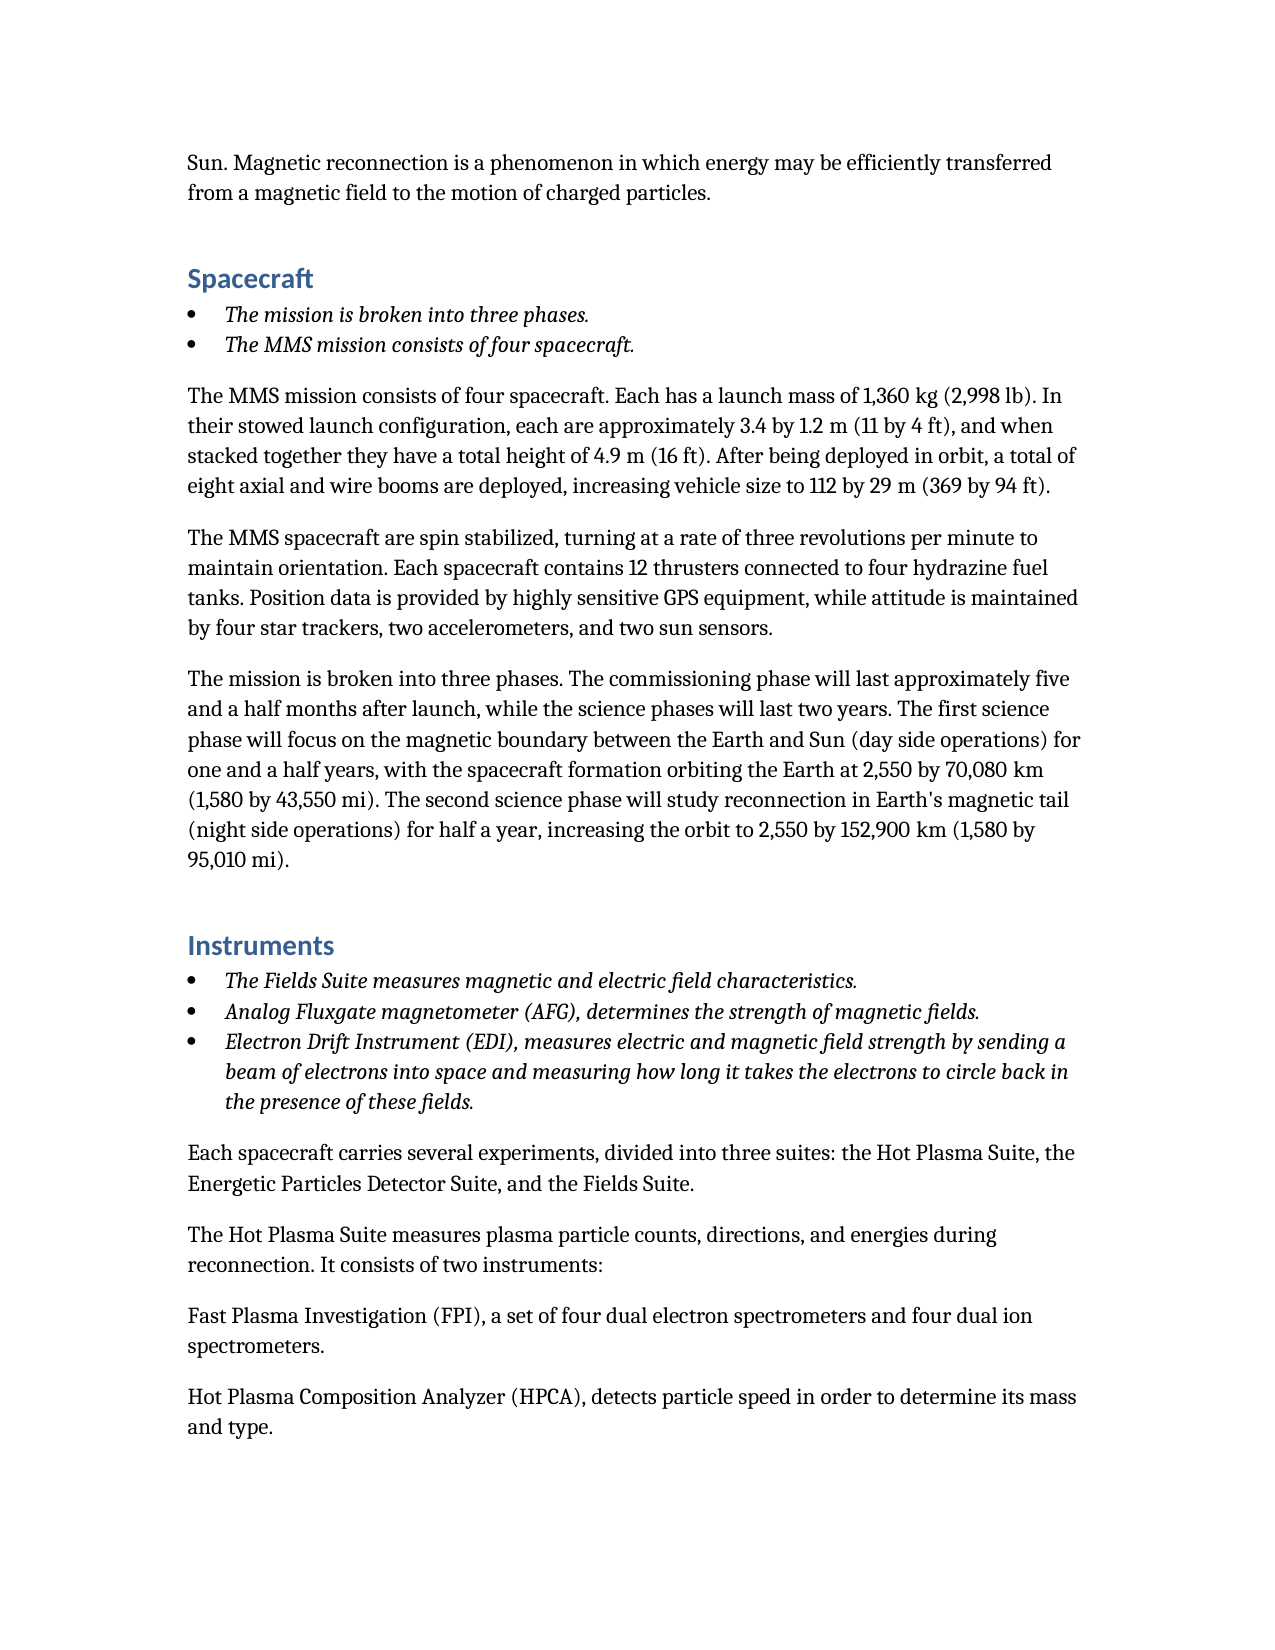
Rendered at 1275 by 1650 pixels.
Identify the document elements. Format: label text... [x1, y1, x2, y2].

list Analog Fluxgate magnetometer (AFG), determines the strength of magnetic fields. [187, 998, 1087, 1025]
text Each spacecraft carries several experiments, divided into three suites: the Hot Plasma Suite, the Energetic Particles Detector Suite, and the Fields Suite. [187, 1140, 1087, 1197]
text Fast Plasma Investigation (FPI), a set of four dual electron spectrometers and four dual ion spectrometers. [187, 1303, 1087, 1359]
list The Fields Suite measures magnetic and electric field characteristics. [187, 968, 1087, 995]
text The Hot Plasma Suite measures plasma particle counts, directions, and energies during reconnection. It consists of two instruments: [187, 1221, 1087, 1278]
text Sun. Magnetic reconnection is a phenomenon in which energy may be efficiently transferred from a magnetic field to the motion of charged particles. [187, 150, 1087, 207]
list The MMS mission consists of four spacecraft. [187, 332, 1087, 358]
text The MMS spacecraft are spin stabilized, turning at a rate of three revolutions per minute to maintain orientation. Each spacecraft contains 12 thrusters connected to four hydrazine fuel tanks. Position data is provided by highly sensitive GPS equipment, while attitude is maintained by four star trackers, two accelerometers, and two sun sensors. [187, 524, 1087, 641]
text The MMS mission consists of four spacecraft. Each has a launch mass of 1,360 kg (2,998 lb). In their stowed launch configuration, each are approximately 3.4 by 1.2 m (11 by 4 ft), and when stacked together they have a total height of 4.9 m (16 ft). After being deployed in orbit, a total of eight axial and wire booms are deployed, increasing vehicle size to 112 by 29 m (369 by 94 ft). [187, 383, 1087, 499]
list Electron Drift Instrument (EDI), measures electric and magnetic field strength by sending a beam of electrons into space and measuring how long it takes the electrons to circle back in the presence of these fields. [187, 1029, 1087, 1116]
text Hot Plasma Composition Analyzer (HPCA), detects particle speed in order to determine its mass and type. [187, 1384, 1087, 1441]
subtitle Instruments [187, 927, 1087, 963]
subtitle Spacecraft [187, 260, 1087, 296]
list The mission is broken into three phases. [187, 301, 1087, 328]
text The mission is broken into three phases. The commissioning phase will last approximately five and a half months after launch, while the science phases will last two years. The first science phase will focus on the magnetic boundary between the Earth and Sun (day side operations) for one and a half years, with the spacecraft formation orbiting the Earth at 2,550 by 70,080 km (1,580 by 43,550 mi). The second science phase will study reconnection in Earth's magnetic tail (night side operations) for half a year, increasing the orbit to 2,550 by 152,900 km (1,580 by 95,010 mi). [187, 666, 1087, 873]
